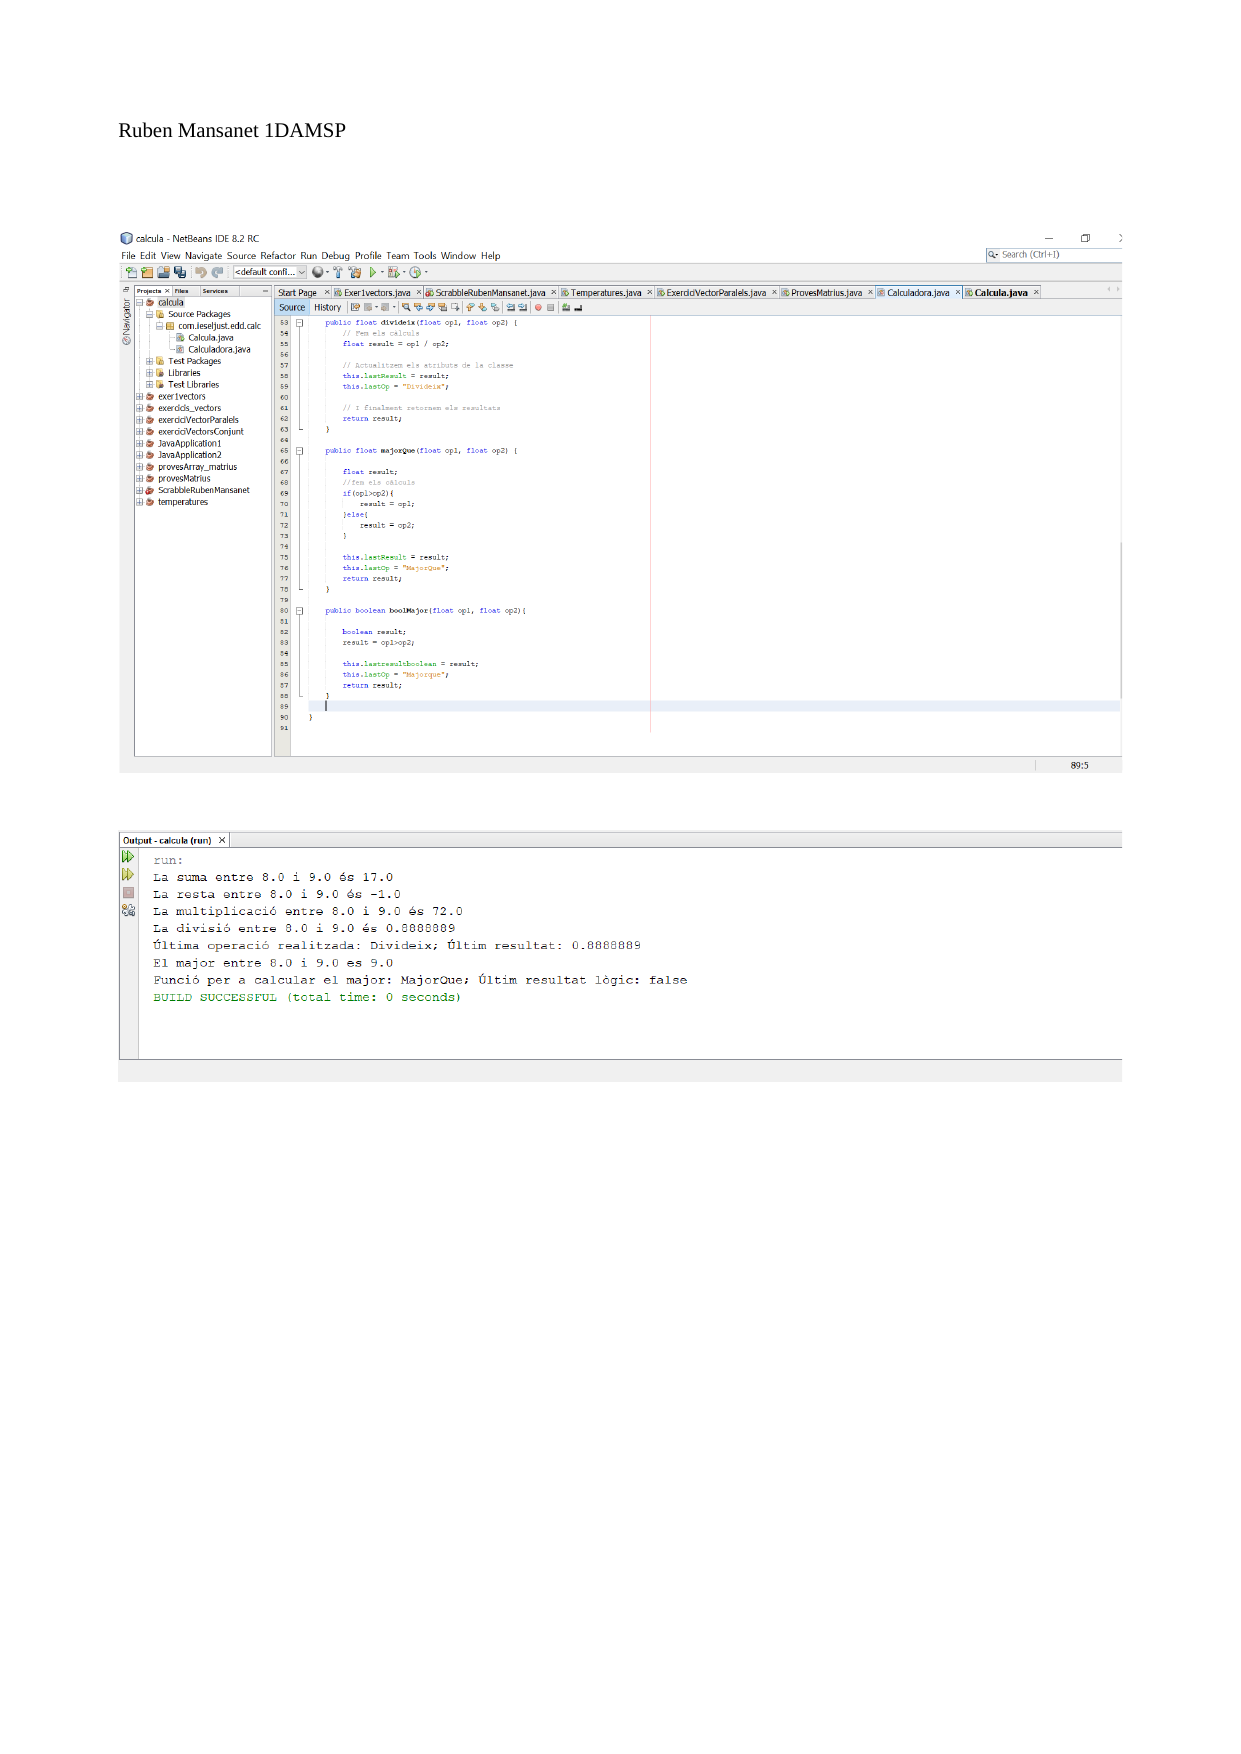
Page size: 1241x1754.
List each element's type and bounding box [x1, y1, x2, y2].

picture [118, 229, 1123, 773]
picture [118, 830, 1123, 1082]
